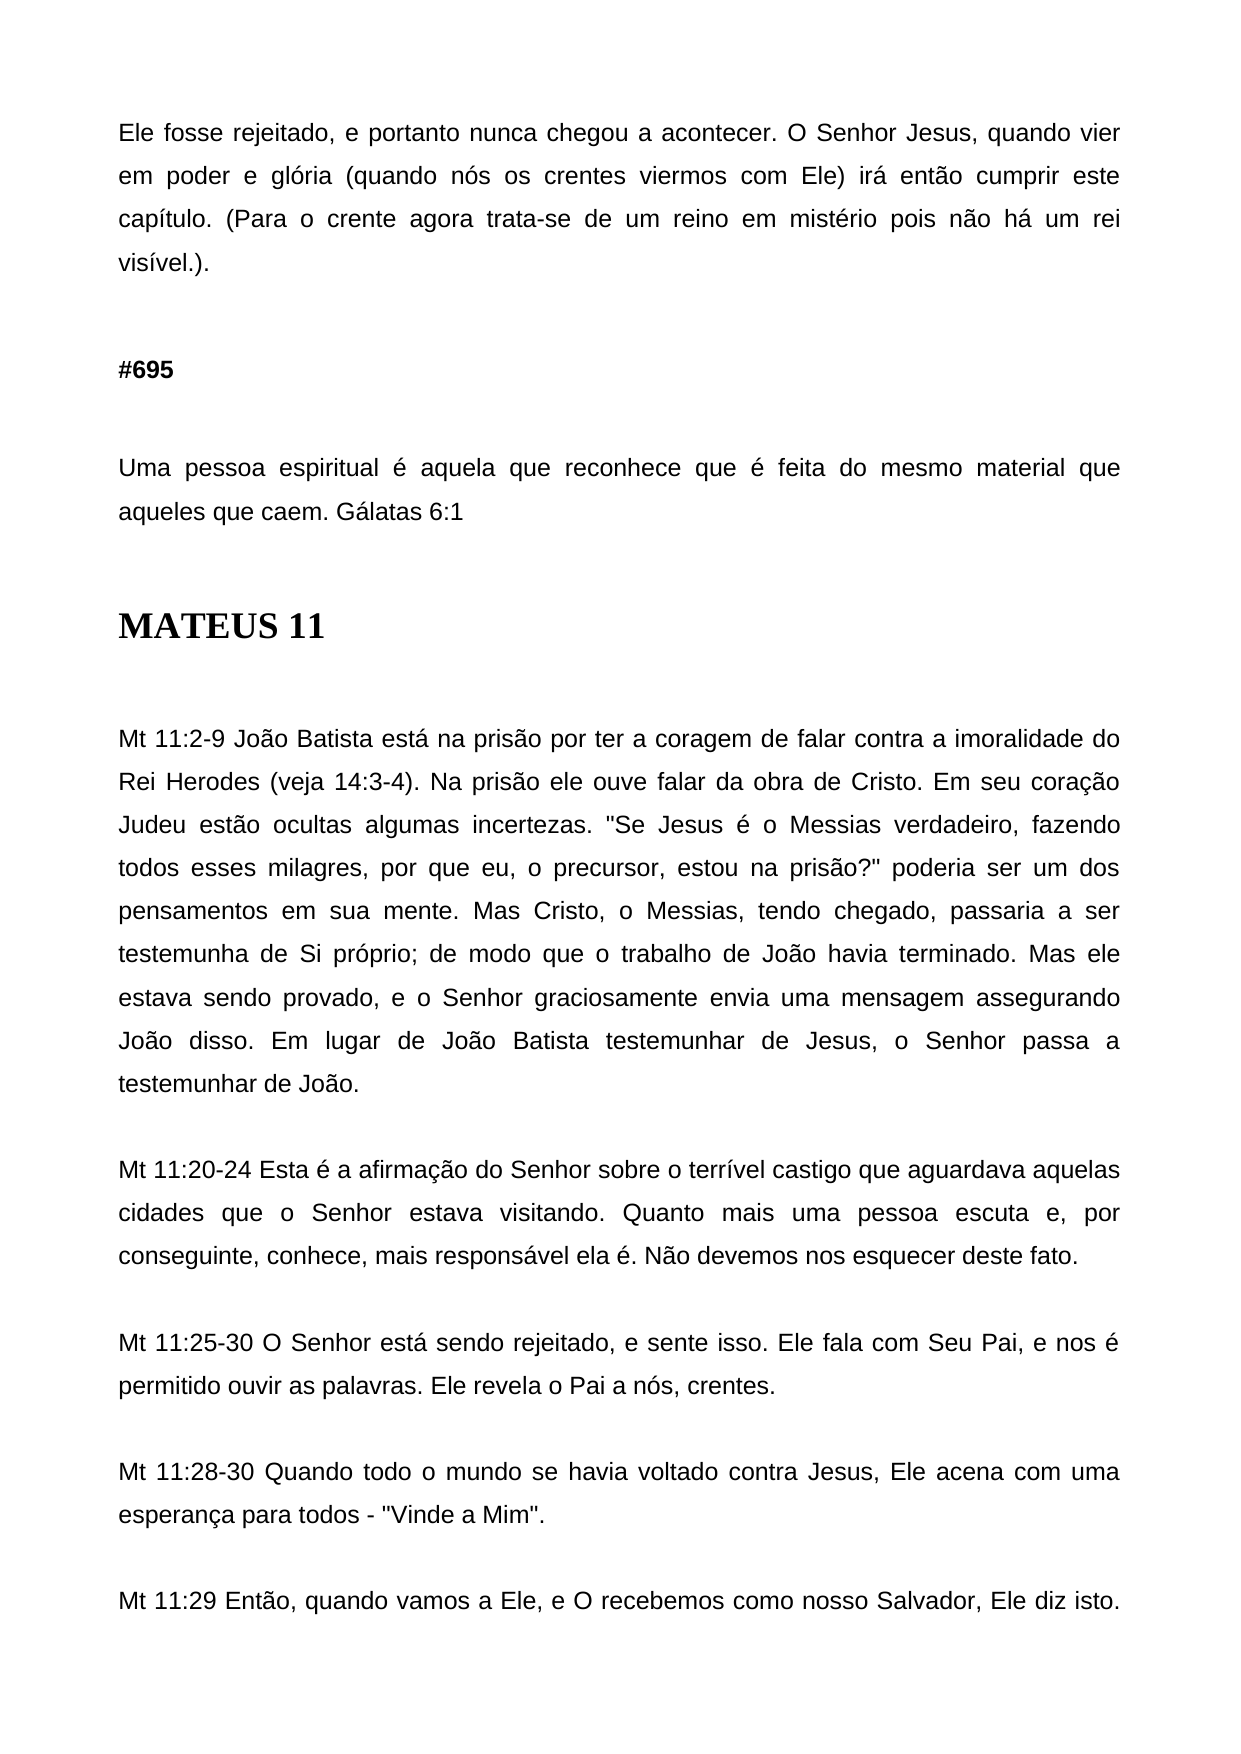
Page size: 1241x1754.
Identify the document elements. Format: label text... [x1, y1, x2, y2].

text Mt 11:25-30 O Senhor está sendo rejeitado, e sente isso. Ele fala com Seu Pai, e nos é permitido ouvir as palavras. Ele revela o Pai a nós, crentes. [118, 1328, 1122, 1399]
text Uma pessoa espiritual é aquela que reconhece que é feita do mesmo material que aqueles que caem. Gálatas 6:1 [118, 453, 1122, 525]
text Mt 11:2-9 João Batista está na prisão por ter a coragem de falar contra a imoralidade do Rei Herodes (veja 14:3-4). Na prisão ele ouve falar da obra de Cristo. Em seu coração Judeu estão ocultas algumas incertezas. "Se Jesus é o Messias verdadeiro, fazendo todos esses milagres, por que eu, o precursor, estou na prisão?" poderia ser um dos pensamentos em sua mente. Mas Cristo, o Messias, tendo chegado, passaria a ser testemunha de Si próprio; de modo que o trabalho de João havia terminado. Mas ele estava sendo provado, e o Senhor graciosamente envia uma mensagem assegurando João disso. Em lugar de João Batista testemunhar de Jesus, o Senhor passa a testemunhar de João. [118, 724, 1122, 1098]
text Mt 11:29 Então, quando vamos a Ele, e O recebemos como nosso Salvador, Ele diz isto. [118, 1586, 1122, 1615]
subtitle #695 [118, 354, 1122, 383]
subtitle MATEUS 11 [118, 603, 1122, 647]
text Mt 11:28-30 Quando todo o mundo se havia voltado contra Jesus, Ele acena com uma esperança para todos - "Vinde a Mim". [118, 1457, 1122, 1529]
text Ele fosse rejeitado, e portanto nunca chegou a acontecer. O Senhor Jesus, quando vier em poder e glória (quando nós os crentes viermos com Ele) irá então cumprir este capítulo. (Para o crente agora trata-se de um reino em mistério pois não há um rei visível.). [118, 118, 1122, 276]
text Mt 11:20-24 Esta é a afirmação do Senhor sobre o terrível castigo que aguardava aquelas cidades que o Senhor estava visitando. Quanto mais uma pessoa escuta e, por conseguinte, conhece, mais responsável ela é. Não devemos nos esquecer deste fato. [118, 1155, 1122, 1270]
